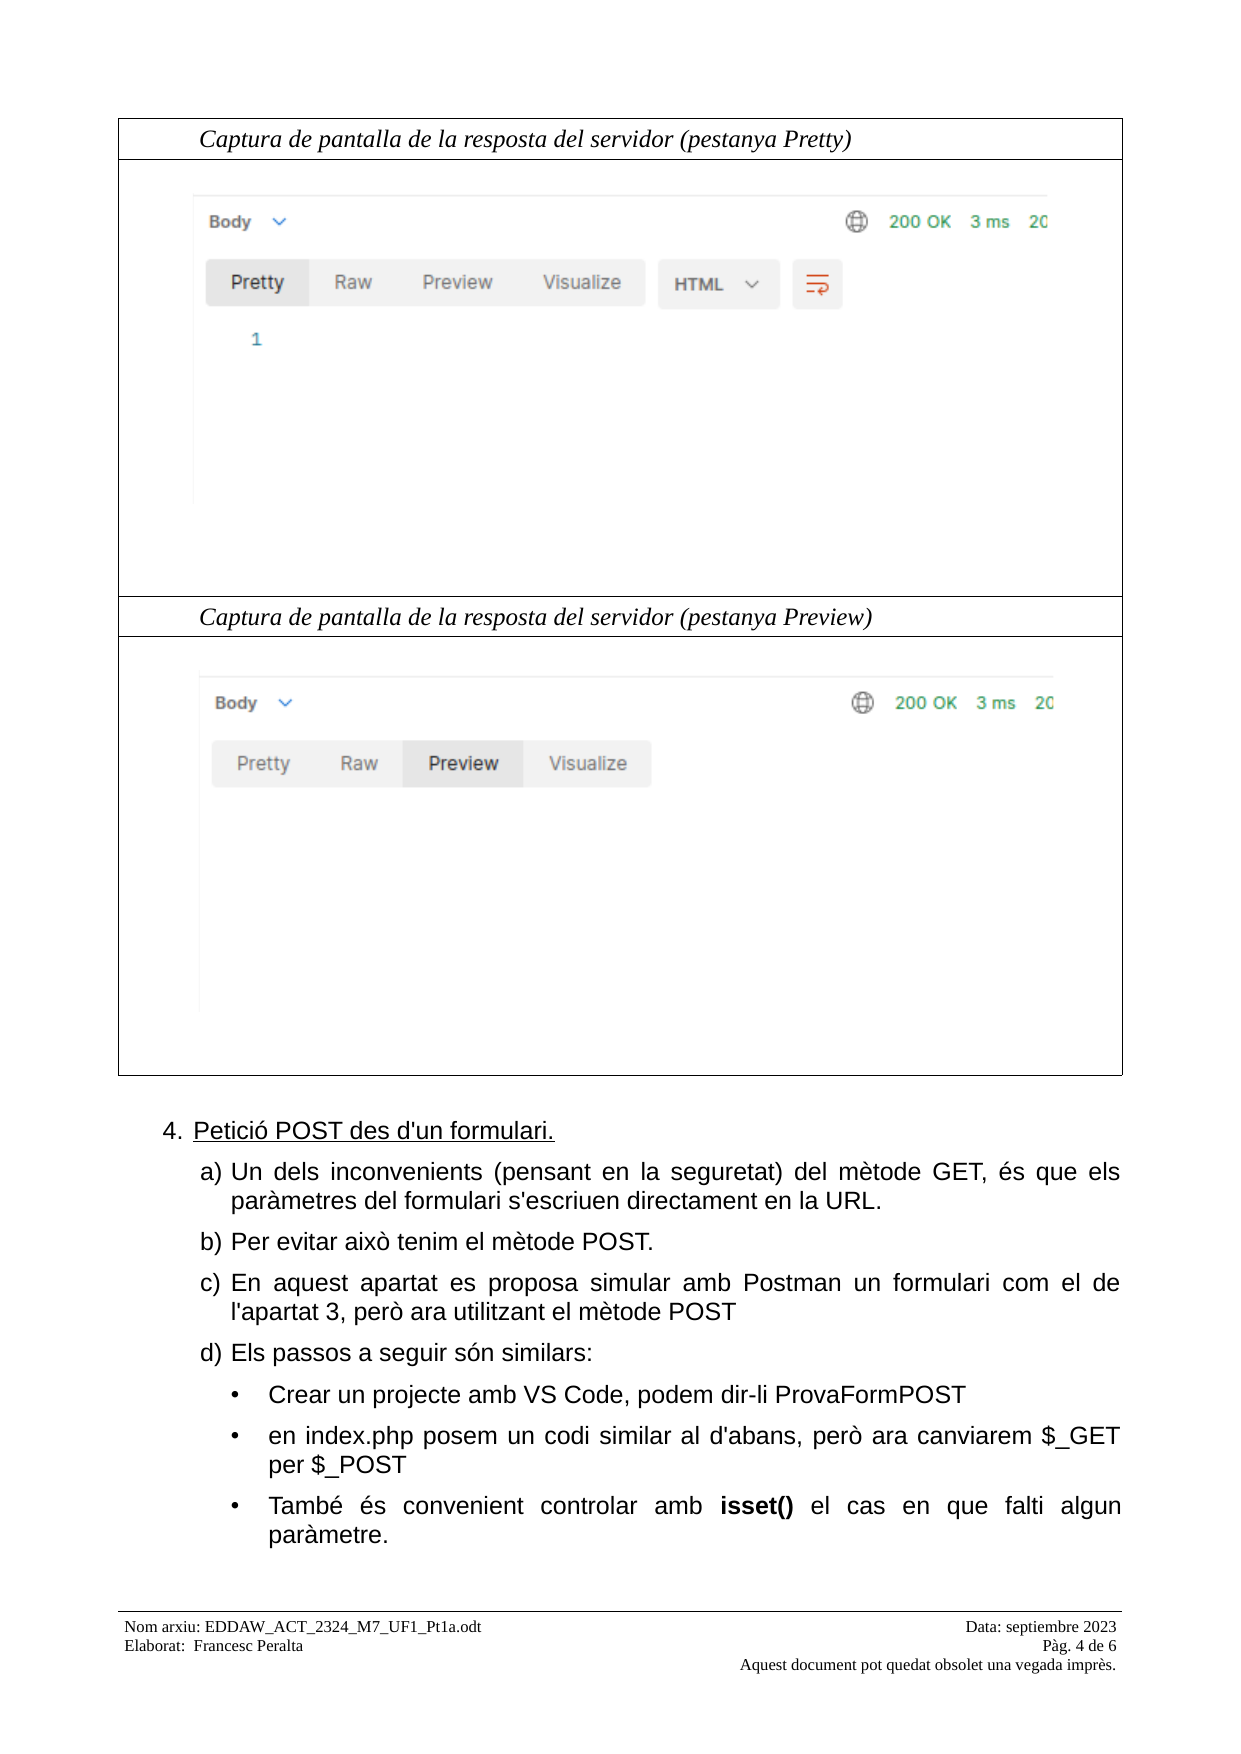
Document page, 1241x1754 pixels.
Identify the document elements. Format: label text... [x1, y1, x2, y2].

table_cell [119, 637, 1122, 1074]
list Per evitar això tenim el mètode POST. [193, 1227, 1122, 1256]
picture [192, 193, 1048, 504]
list També és convenient controlar amb isset() el cas en que falti algun paràmetre. [231, 1491, 1122, 1549]
list En aquest apartat es proposa simular amb Postman un formulari com el de l'apartat 3, però ara utilitzant el mètode POST [193, 1268, 1122, 1326]
picture [198, 670, 1054, 1012]
list Un dels inconvenients (pensant en la seguretat) del mètode GET, és que els paràmetres del formulari s'escriuen directament en la URL. [193, 1157, 1122, 1214]
table_cell Captura de pantalla de la resposta del servidor (pestanya Preview) [119, 597, 1122, 636]
list Crear un projecte amb VS Code, podem dir-li ProvaFormPOST [231, 1379, 1122, 1408]
list Els passos a seguir són similars: [193, 1338, 1122, 1367]
list Petició POST des d'un formulari. [156, 1116, 1122, 1144]
list en index.php posem un codi similar al d'abans, però ara canviarem $_GET per $_POST [231, 1421, 1122, 1478]
table_cell [119, 160, 1122, 596]
table_header Captura de pantalla de la resposta del servidor (pestanya Pretty) [119, 119, 1122, 158]
